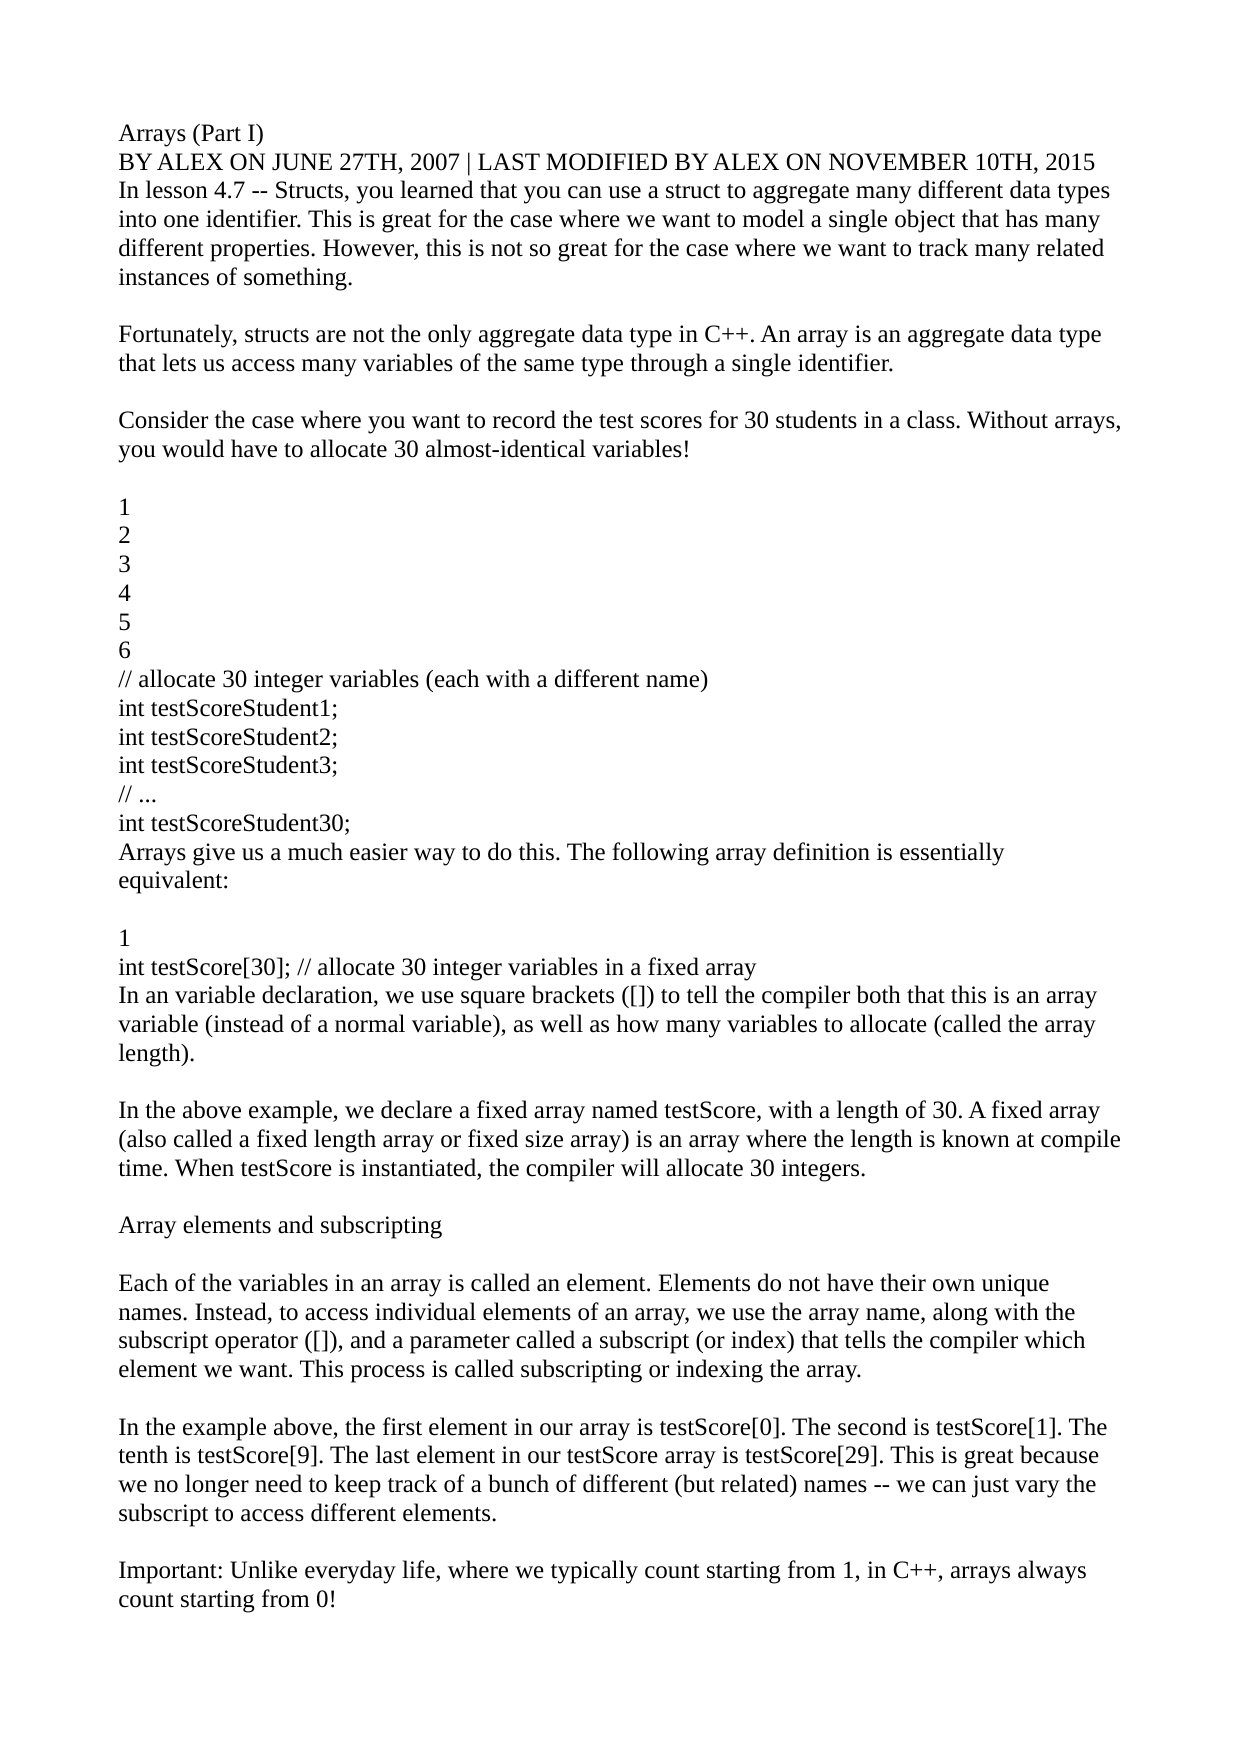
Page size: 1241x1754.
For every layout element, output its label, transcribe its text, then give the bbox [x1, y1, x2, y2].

text Arrays give us a much easier way to do this. The following array definition is essentially equivalent: [118, 837, 1122, 894]
text In the above example, we declare a fixed array named testScore, with a length of 30. A fixed array (also called a fixed length array or fixed size array) is an array where the length is known at compile time. When testScore is instantiated, the compiler will allocate 30 integers. [118, 1096, 1122, 1182]
text In lesson 4.7 -- Structs, you learned that you can use a struct to aggregate many different data types into one identifier. This is great for the case where we want to model a single object that has many different properties. However, this is not so great for the case where we want to track many related instances of something. [118, 176, 1122, 291]
text Array elements and subscripting [118, 1211, 1122, 1239]
text BY ALEX ON JUNE 27TH, 2007 | LAST MODIFIED BY ALEX ON NOVEMBER 10TH, 2015 [118, 147, 1122, 176]
text In an variable declaration, we use square brackets ([]) to tell the compiler both that this is an array variable (instead of a normal variable), as well as how many variables to allocate (called the array length). [118, 981, 1122, 1067]
text Each of the variables in an array is called an element. Elements do not have their own unique names. Instead, to access individual elements of an array, we use the array name, along with the subscript operator ([]), and a parameter called a subscript (or index) that tells the compiler which element we want. This process is called subscripting or indexing the array. [118, 1268, 1122, 1383]
text 6 [118, 636, 1122, 664]
text // allocate 30 integer variables (each with a different name) [118, 664, 1122, 693]
text In the example above, the first element in our array is testScore[0]. The second is testScore[1]. The tenth is testScore[9]. The last element in our testScore array is testScore[29]. This is great because we no longer need to keep track of a bunch of different (but related) names -- we can just vary the subscript to access different elements. [118, 1412, 1122, 1527]
text Arrays (Part I) [118, 118, 1122, 147]
text 4 [118, 578, 1122, 607]
text Important: Unlike everyday life, where we typically count starting from 1, in C++, arrays always count starting from 0! [118, 1556, 1122, 1613]
text 3 [118, 549, 1122, 578]
text Fortunately, structs are not the only aggregate data type in C++. An array is an aggregate data type that lets us access many variables of the same type through a single identifier. [118, 319, 1122, 377]
text // ... [118, 779, 1122, 808]
text 2 [118, 521, 1122, 549]
text Consider the case where you want to record the test scores for 30 students in a class. Without arrays, you would have to allocate 30 almost-identical variables! [118, 406, 1122, 463]
text 5 [118, 607, 1122, 636]
text int testScoreStudent2; [118, 722, 1122, 751]
text int testScoreStudent1; [118, 693, 1122, 722]
text int testScoreStudent3; [118, 751, 1122, 779]
text int testScoreStudent30; [118, 808, 1122, 837]
text 1 [118, 923, 1122, 952]
text int testScore[30]; // allocate 30 integer variables in a fixed array [118, 952, 1122, 981]
text 1 [118, 492, 1122, 521]
